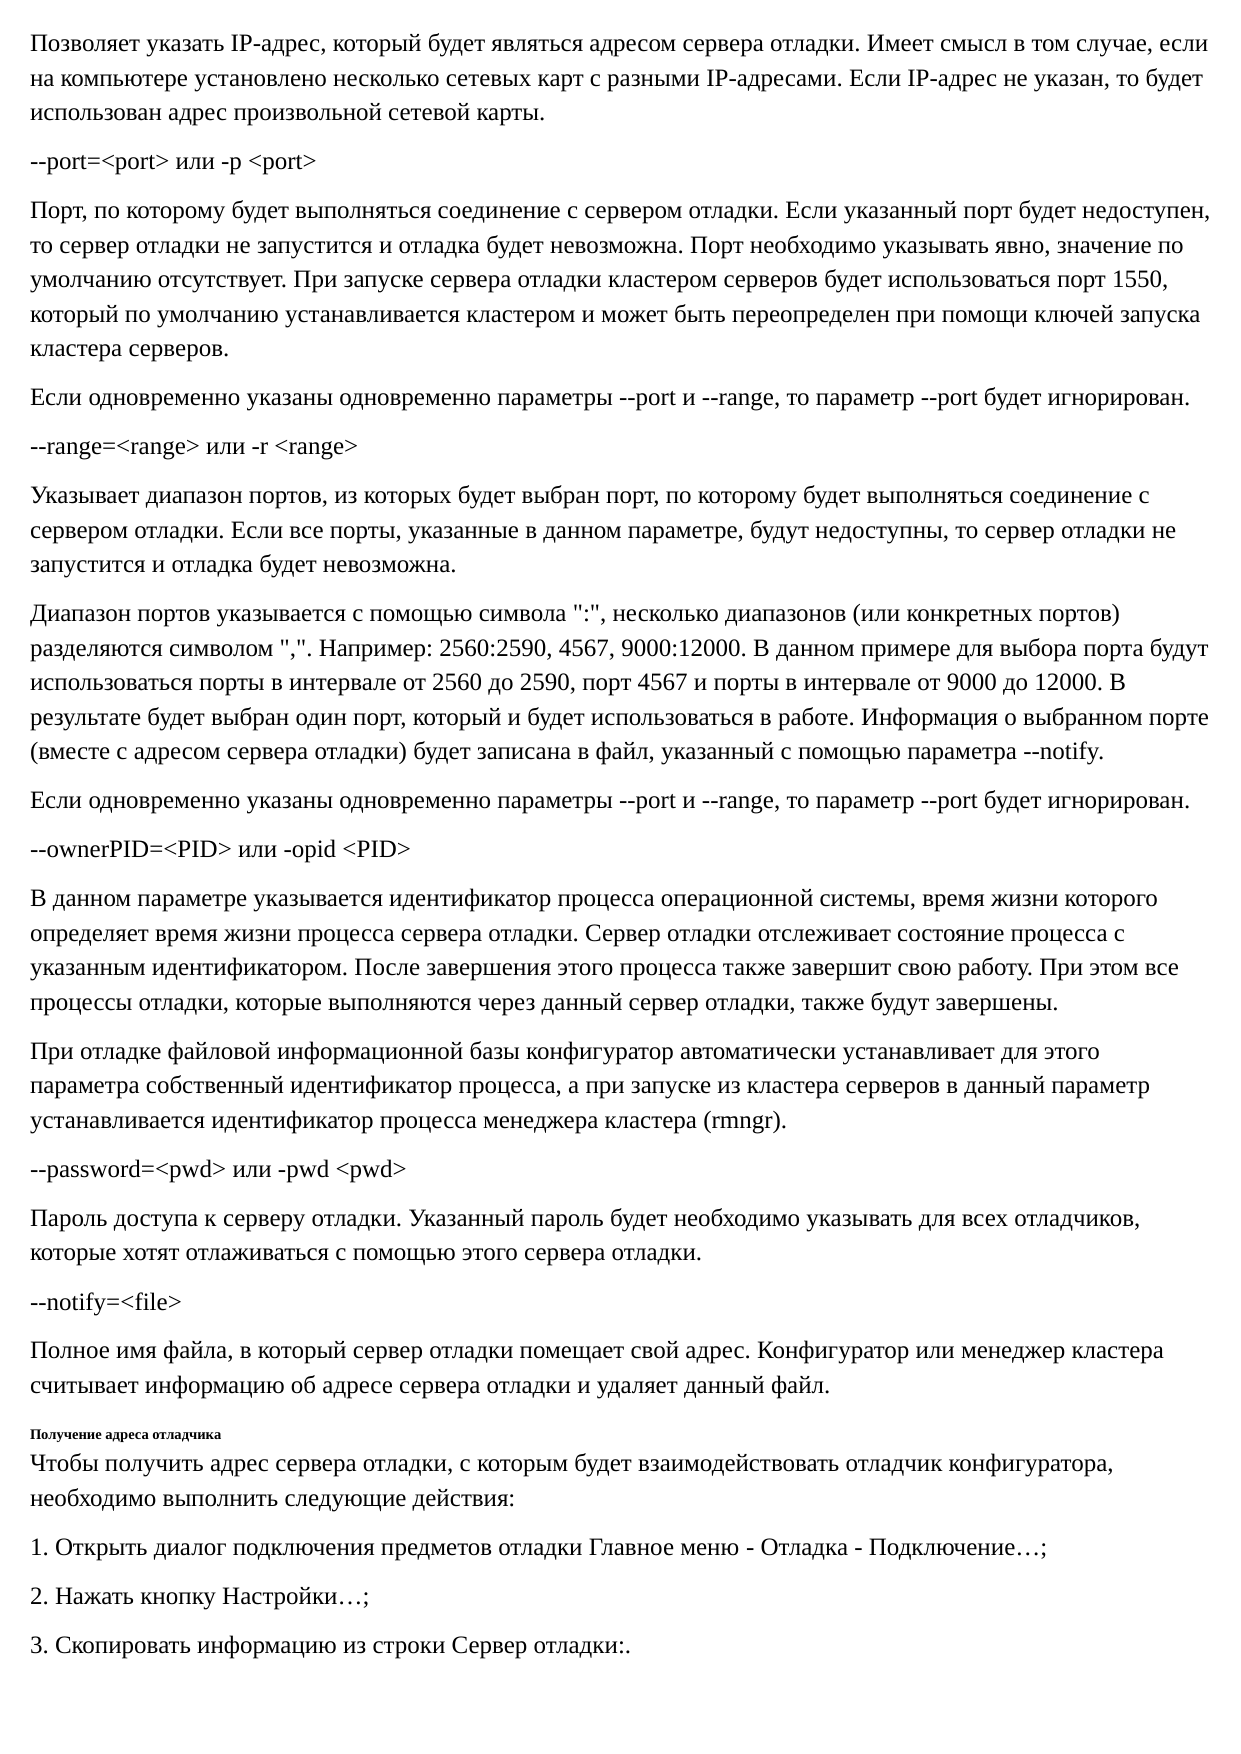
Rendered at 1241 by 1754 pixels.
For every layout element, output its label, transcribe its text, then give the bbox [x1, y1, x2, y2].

text Если одновременно указаны одновременно параметры --port и --range, то параметр --port будет игнорирован. [30, 785, 1211, 814]
text 3. Скопировать информацию из строки Сервер отладки:. [30, 1630, 1211, 1659]
text Порт, по которому будет выполняться соединение с сервером отладки. Если указанный порт будет недоступен, то сервер отладки не запустится и отладка будет невозможна. Порт необходимо указывать явно, значение по умолчанию отсутствует. При запуске сервера отладки кластером серверов будет использоваться порт 1550, который по умолчанию устанавливается кластером и может быть переопределен при помощи ключей запуска кластера серверов. [30, 195, 1211, 362]
text --ownerPID=<PID> или -opid <PID> [30, 834, 1211, 863]
subtitle Получение адреса отладчика [30, 1425, 1211, 1442]
text --port=<port> или -p <port> [30, 146, 1211, 175]
text Указывает диапазон портов, из которых будет выбран порт, по которому будет выполняться соединение с сервером отладки. Если все порты, указанные в данном параметре, будут недоступны, то сервер отладки не запустится и отладка будет невозможна. [30, 480, 1211, 578]
text В данном параметре указывается идентификатор процесса операционной системы, время жизни которого определяет время жизни процесса сервера отладки. Сервер отладки отслеживает состояние процесса с указанным идентификатором. После завершения этого процесса также завершит свою работу. При этом все процессы отладки, которые выполняются через данный сервер отладки, также будут завершены. [30, 883, 1211, 1016]
text Позволяет указать IP-адрес, который будет являться адресом сервера отладки. Имеет смысл в том случае, если на компьютере установлено несколько сетевых карт с разными IP-адресами. Если IP-адрес не указан, то будет использован адрес произвольной сетевой карты. [30, 28, 1211, 126]
text 1. Открыть диалог подключения предметов отладки Главное меню ‑ Отладка ‑ Подключение…; [30, 1532, 1211, 1561]
text Полное имя файла, в который сервер отладки помещает свой адрес. Конфигуратор или менеджер кластера считывает информацию об адресе сервера отладки и удаляет данный файл. [30, 1336, 1211, 1399]
text Если одновременно указаны одновременно параметры --port и --range, то параметр --port будет игнорирован. [30, 382, 1211, 411]
text --notify=<file> [30, 1287, 1211, 1315]
text При отладке файловой информационной базы конфигуратор автоматически устанавливает для этого параметра собственный идентификатор процесса, а при запуске из кластера серверов в данный параметр устанавливается идентификатор процесса менеджера кластера (rmngr). [30, 1036, 1211, 1134]
text 2. Нажать кнопку Настройки…; [30, 1581, 1211, 1610]
text Чтобы получить адрес сервера отладки, с которым будет взаимодействовать отладчик конфигуратора, необходимо выполнить следующие действия: [30, 1448, 1211, 1512]
text --range=<range> или -r <range> [30, 431, 1211, 460]
text --password=<pwd> или -pwd <pwd> [30, 1154, 1211, 1183]
text Пароль доступа к серверу отладки. Указанный пароль будет необходимо указывать для всех отладчиков, которые хотят отлаживаться с помощью этого сервера отладки. [30, 1203, 1211, 1266]
text Диапазон портов указывается с помощью символа ":", несколько диапазонов (или конкретных портов) разделяются символом ",". Например: 2560:2590, 4567, 9000:12000. В данном примере для выбора порта будут использоваться порты в интервале от 2560 до 2590, порт 4567 и порты в интервале от 9000 до 12000. В результате будет выбран один порт, который и будет использоваться в работе. Информация о выбранном порте (вместе с адресом сервера отладки) будет записана в файл, указанный с помощью параметра --notify. [30, 598, 1211, 765]
